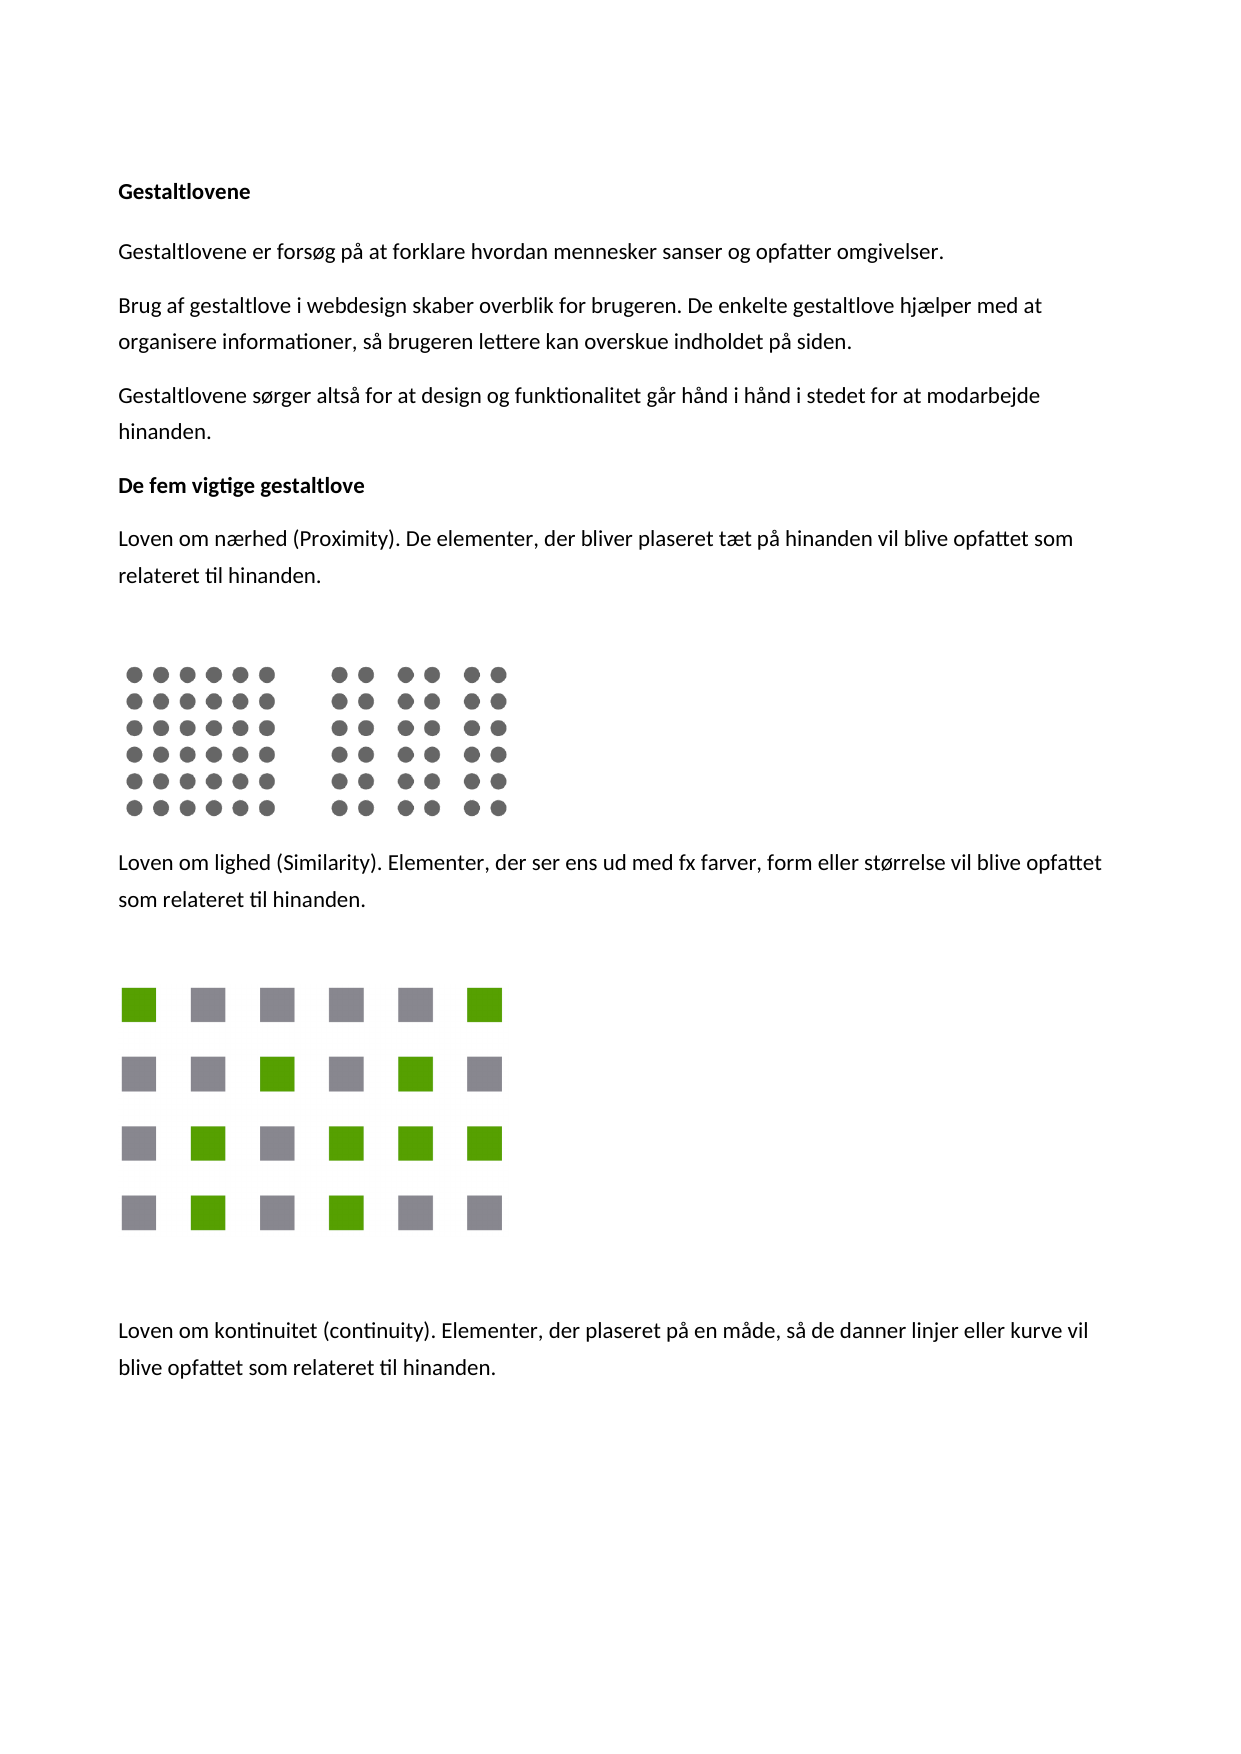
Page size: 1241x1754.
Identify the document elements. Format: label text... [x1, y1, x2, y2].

text De fem vigtige gestaltlove [118, 462, 1122, 499]
text Loven om lighed (Similarity). Elementer, der ser ens ud med fx farver, form eller størrelse vil blive opfattet som relateret til hinanden. [118, 840, 1122, 913]
text Brug af gestaltlove i webdesign skaber overblik for brugeren. De enkelte gestaltlove hjælper med at organisere informationer, så brugeren lettere kan overskue indholdet på siden. [118, 282, 1122, 355]
text Gestaltlovene [118, 177, 1122, 205]
text Gestaltlovene sørger altså for at design og funktionalitet går hånd i hånd i stedet for at modarbejde hinanden. [118, 372, 1122, 445]
text Loven om nærhed (Proximity). De elementer, der bliver plaseret tæt på hinanden vil blive opfattet som relateret til hinanden. [118, 516, 1122, 589]
text Gestaltlovene er forsøg på at forklare hvordan mennesker sanser og opfatter omgivelser. [118, 229, 1122, 265]
text Loven om kontinuitet (continuity). Elementer, der plaseret på en måde, så de danner linjer eller kurve vil blive opfattet som relateret til hinanden. [118, 1308, 1122, 1381]
